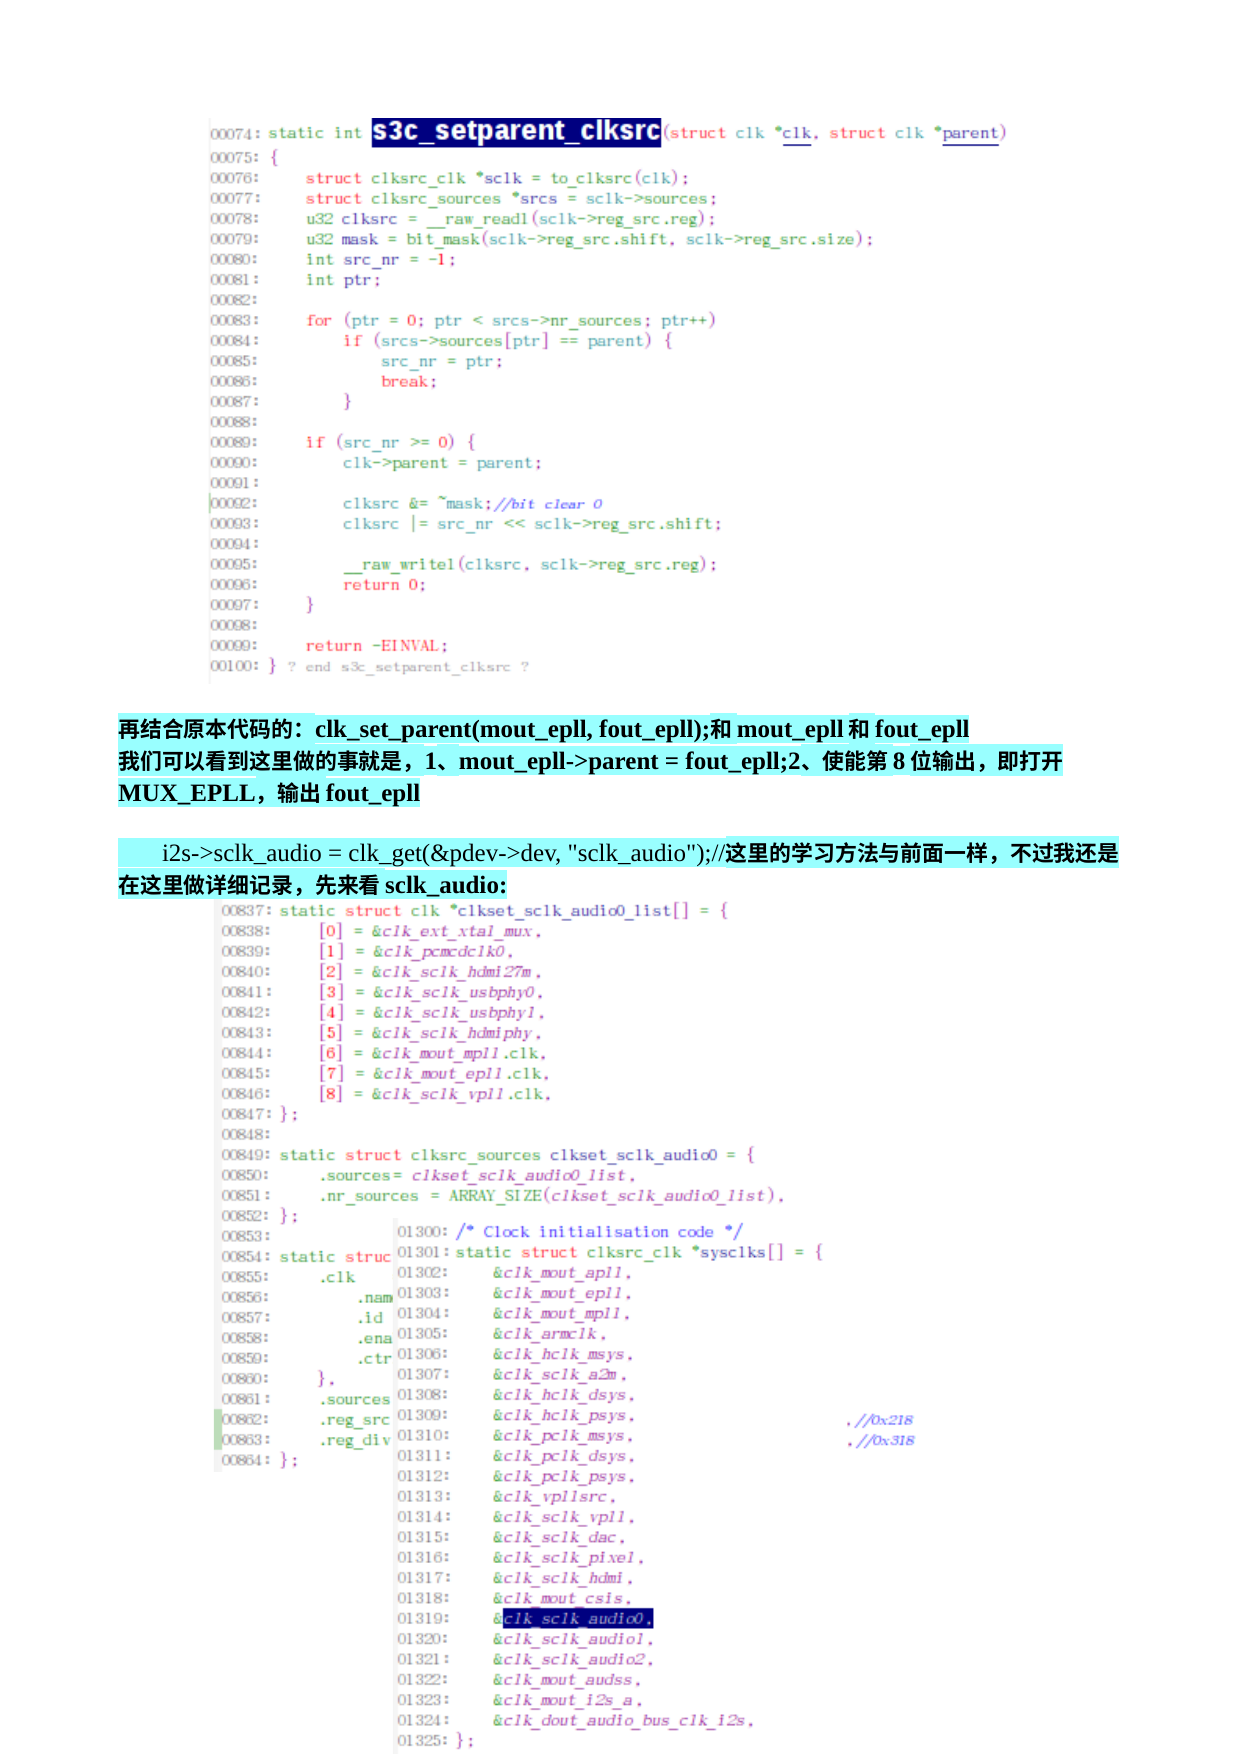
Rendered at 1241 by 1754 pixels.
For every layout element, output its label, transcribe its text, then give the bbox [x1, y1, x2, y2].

text i2s->sclk_audio = clk_get(&pdev->dev, "sclk_audio");//这里的学习方法与前面一样，不过我还是在这里做详细记录，先来看sclk_audio: [118, 836, 1122, 899]
text 我们可以看到这里做的事就是，1、mout_epll->parent = fout_epll;2、使能第8位输出，即打开MUX_EPLL，输出fout_epll [118, 744, 1122, 807]
picture [208, 118, 1032, 684]
text 再结合原本代码的：clk_set_parent(mout_epll, fout_epll);和mout_epll和fout_epll [118, 712, 1122, 744]
picture [213, 899, 1027, 1754]
